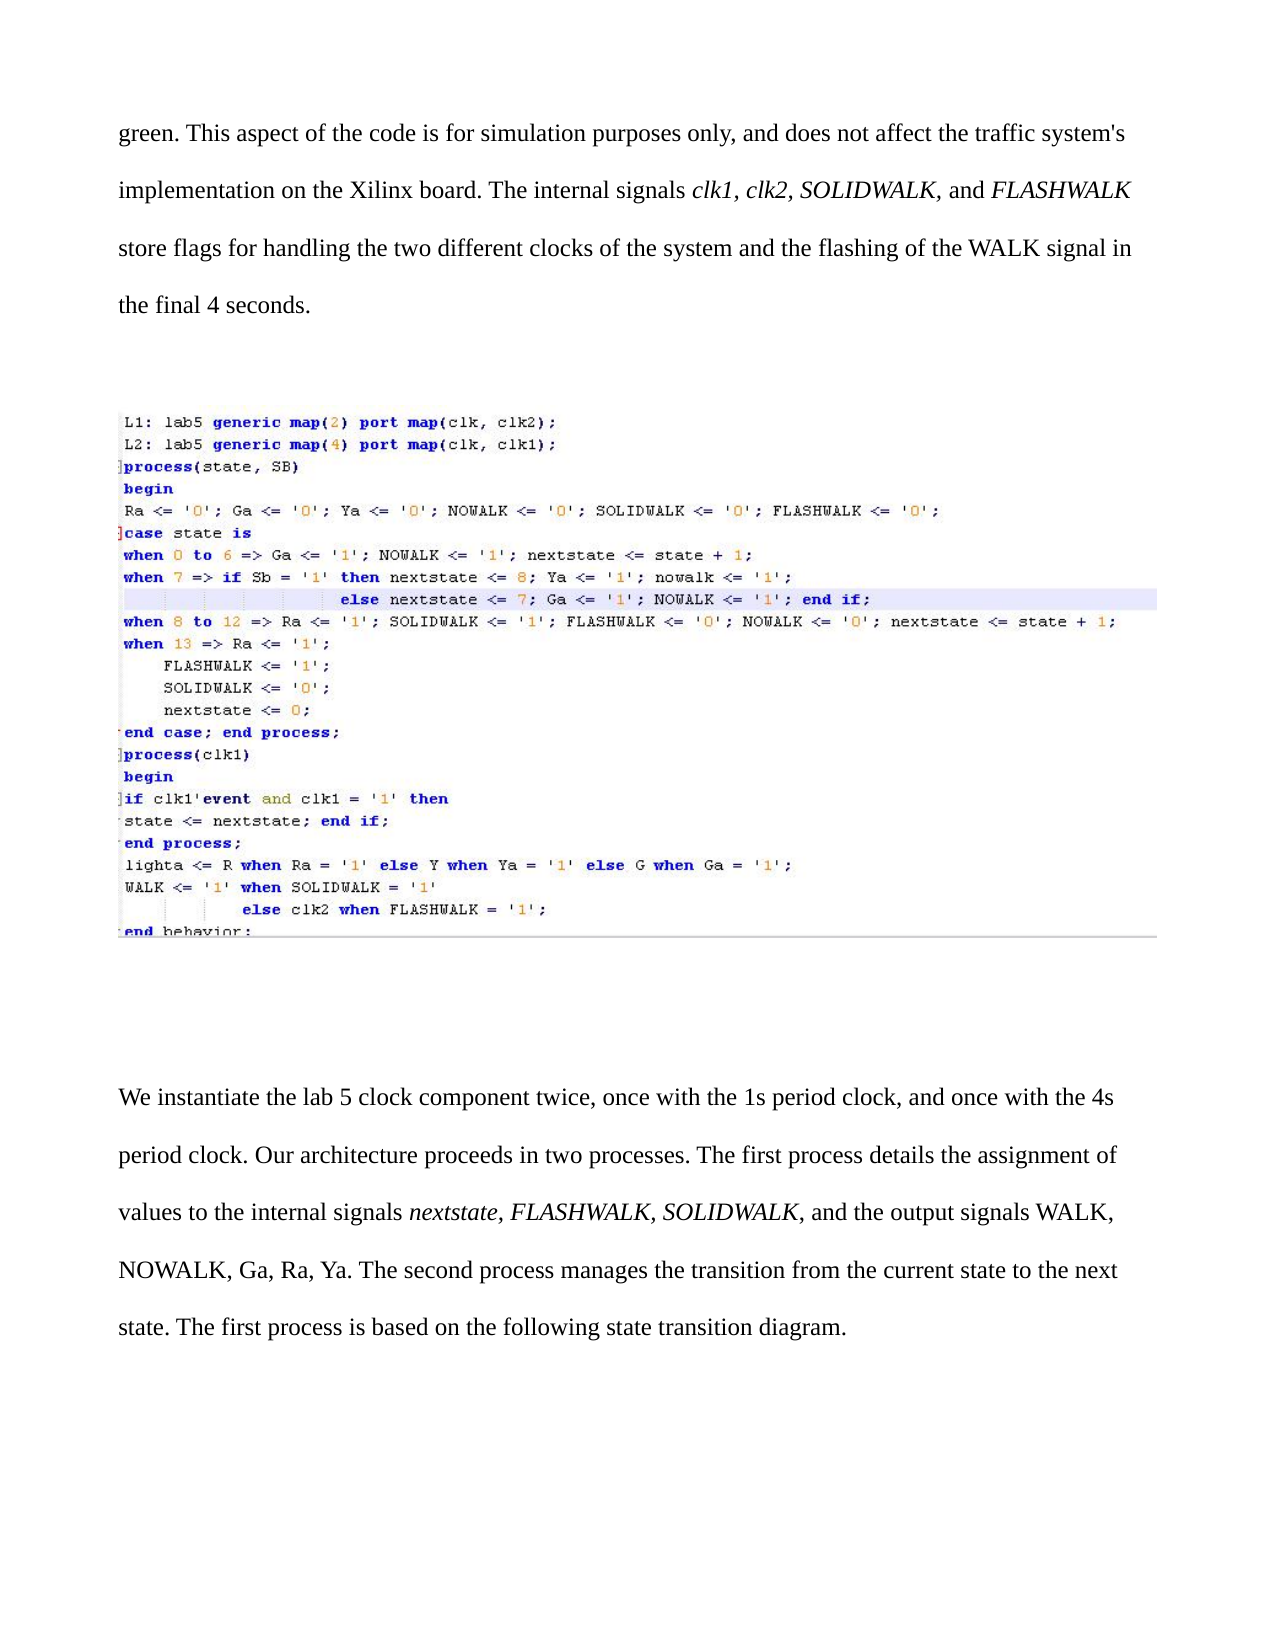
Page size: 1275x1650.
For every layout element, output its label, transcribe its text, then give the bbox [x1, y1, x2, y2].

text We instantiate the lab 5 clock component twice, once with the 1s period clock, and once with the 4s period clock. Our architecture proceeds in two processes. The first process details the assignment of values to the internal signals nextstate, FLASHWALK, SOLIDWALK, and the output signals WALK, NOWALK, Ga, Ra, Ya. The second process manages the transition from the current state to the next state. The first process is based on the following state transition diagram. [118, 1082, 1157, 1341]
picture [118, 405, 1157, 939]
text green. This aspect of the code is for simulation purposes only, and does not affect the traffic system's implementation on the Xilinx board. The internal signals clk1, clk2, SOLIDWALK, and FLASHWALK store flags for handling the two different clocks of the system and the flashing of the WALK signal in the final 4 seconds. [118, 118, 1157, 319]
